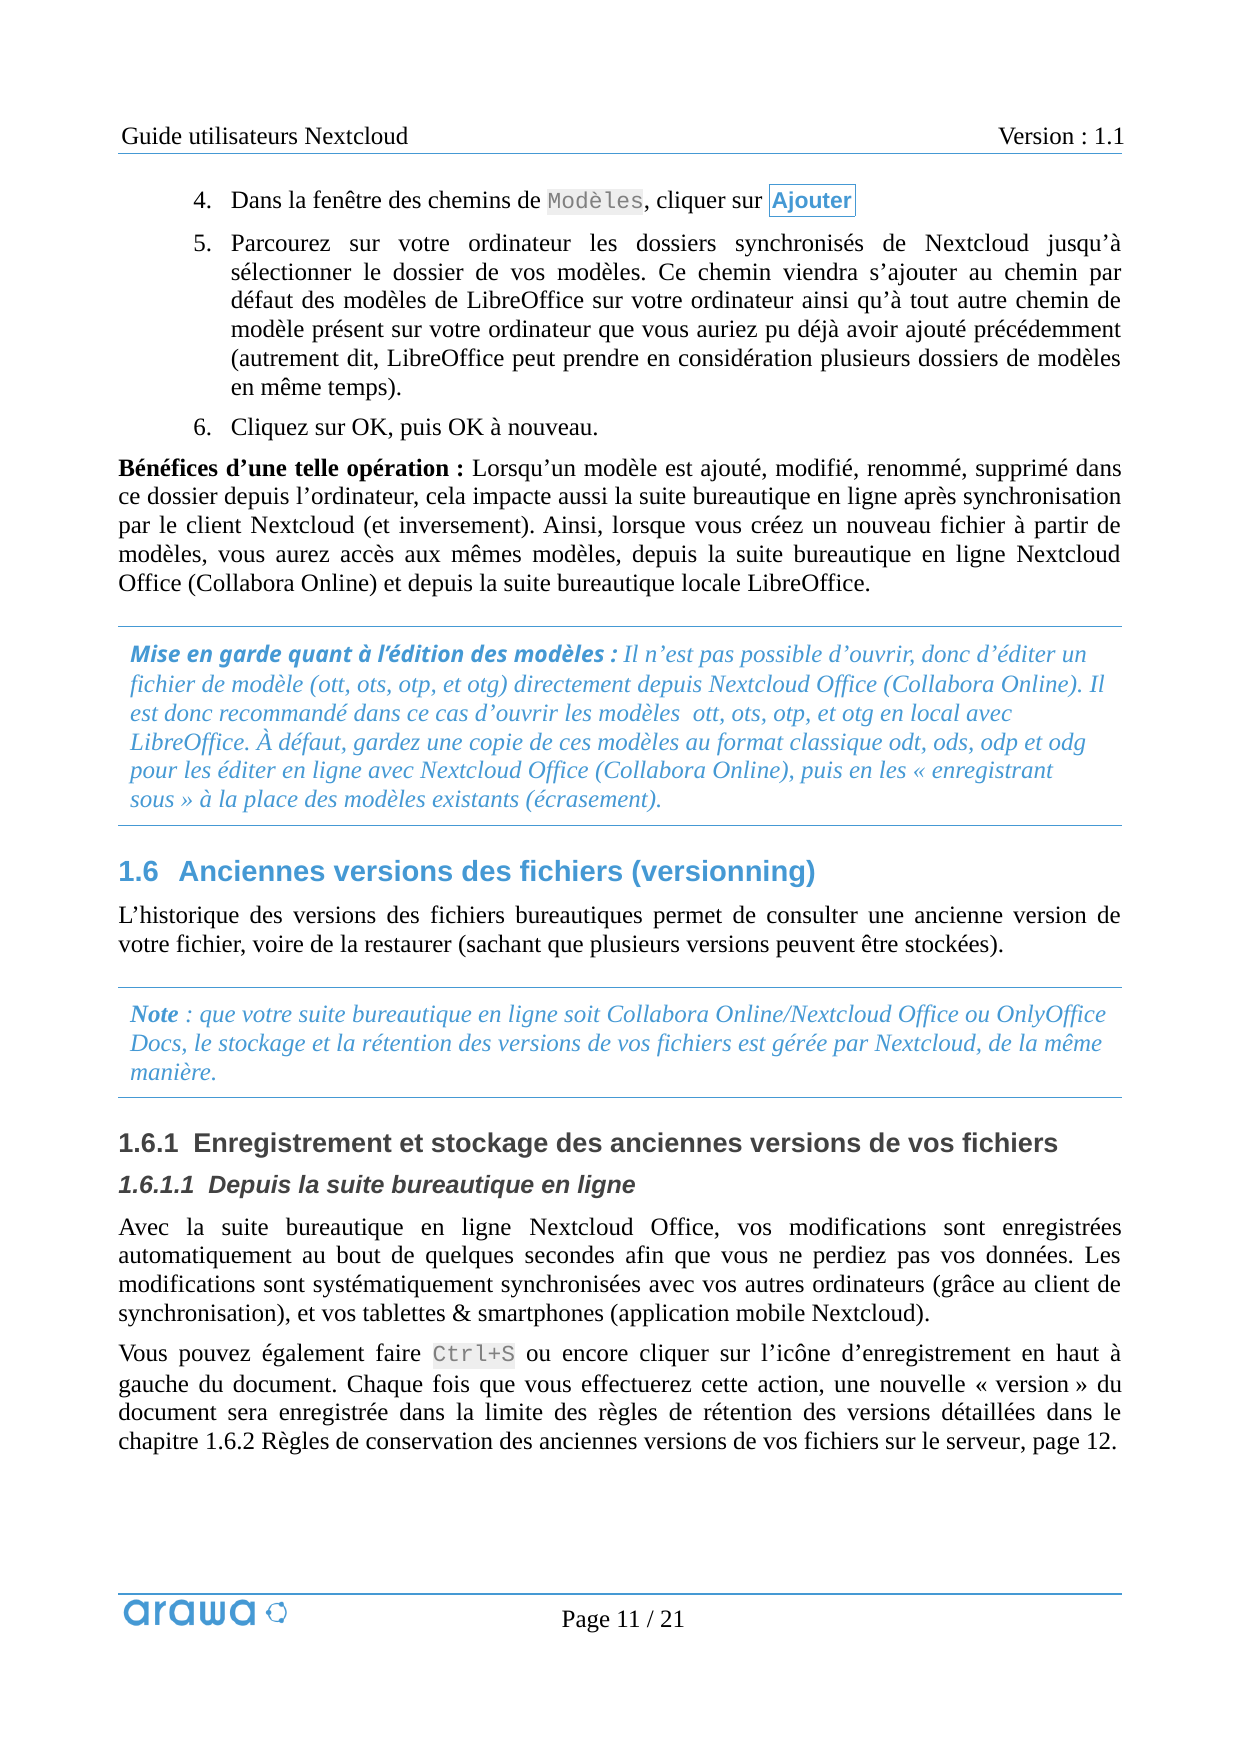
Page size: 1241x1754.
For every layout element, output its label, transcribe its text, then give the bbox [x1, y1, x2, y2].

text Mise en garde quant à l’édition des modèles : Il n’est pas possible d’ouvrir, donc d’éditer un fichier de modèle (ott, ots, otp, et otg) directement depuis Nextcloud Office (Collabora Online). Il est donc recommandé dans ce cas d’ouvrir les modèles ott, ots, otp, et otg en local avec LibreOffice. À défaut, gardez une copie de ces modèles au format classique odt, ods, odp et odg pour les éditer en ligne avec Nextcloud Office (Collabora Online), puis en les « enregistrant sous » à la place des modèles existants (écrasement). [118, 627, 1122, 825]
list [856, 184, 1122, 216]
list Ajouter [770, 185, 855, 216]
subtitle Enregistrement et stockage des anciennes versions de vos fichiers [118, 1127, 1122, 1158]
text Avec la suite bureautique en ligne Nextcloud Office, vos modifications sont enregistrées automatiquement au bout de quelques secondes afin que vous ne perdiez pas vos données. Les modifications sont systématiquement synchronisées avec vos autres ordinateurs (grâce au client de synchronisation), et vos tablettes & smartphones (application mobile Nextcloud). [118, 1212, 1122, 1327]
list Parcourez sur votre ordinateur les dossiers synchronisés de Nextcloud jusqu’à sélectionner le dossier de vos modèles. Ce chemin viendra s’ajouter au chemin par défaut des modèles de LibreOffice sur votre ordinateur ainsi qu’à tout autre chemin de modèle présent sur votre ordinateur que vous auriez pu déjà avoir ajouté précédemment (autrement dit, LibreOffice peut prendre en considération plusieurs dossiers de modèles en même temps). [193, 228, 1122, 400]
list Cliquez sur OK, puis OK à nouveau. [193, 412, 1122, 441]
subtitle Depuis la suite bureautique en ligne [118, 1170, 1122, 1199]
text Vous pouvez également faire Ctrl+S ou encore cliquer sur l’icône d’enregistrement en haut à gauche du document. Chaque fois que vous effectuerez cette action, une nouvelle « version » du document sera enregistrée dans la limite des règles de rétention des versions détaillées dans le chapitre 1.6.2 Règles de conservation des anciennes versions de vos fichiers sur le serveur, page 12. [118, 1338, 1122, 1455]
text Note : que votre suite bureautique en ligne soit Collabora Online/Nextcloud Office ou OnlyOffice Docs, le stockage et la rétention des versions de vos fichiers est gérée par Nextcloud, de la même manière. [118, 988, 1122, 1097]
text Bénéfices d’une telle opération : Lorsqu’un modèle est ajouté, modifié, renommé, supprimé dans ce dossier depuis l’ordinateur, cela impacte aussi la suite bureautique en ligne après synchronisation par le client Nextcloud (et inversement). Ainsi, lorsque vous créez un nouveau fichier à partir de modèles, vous aurez accès aux mêmes modèles, depuis la suite bureautique en ligne Nextcloud Office (Collabora Online) et depuis la suite bureautique locale LibreOffice. [118, 453, 1122, 596]
list Dans la fenêtre des chemins de Modèles, cliquer sur [193, 184, 769, 216]
subtitle Anciennes versions des fichiers (versionning) [118, 854, 1122, 888]
picture [121, 1597, 290, 1628]
text L’historique des versions des fichiers bureautiques permet de consulter une ancienne version de votre fichier, voire de la restaurer (sachant que plusieurs versions peuvent être stockées). [118, 900, 1122, 958]
